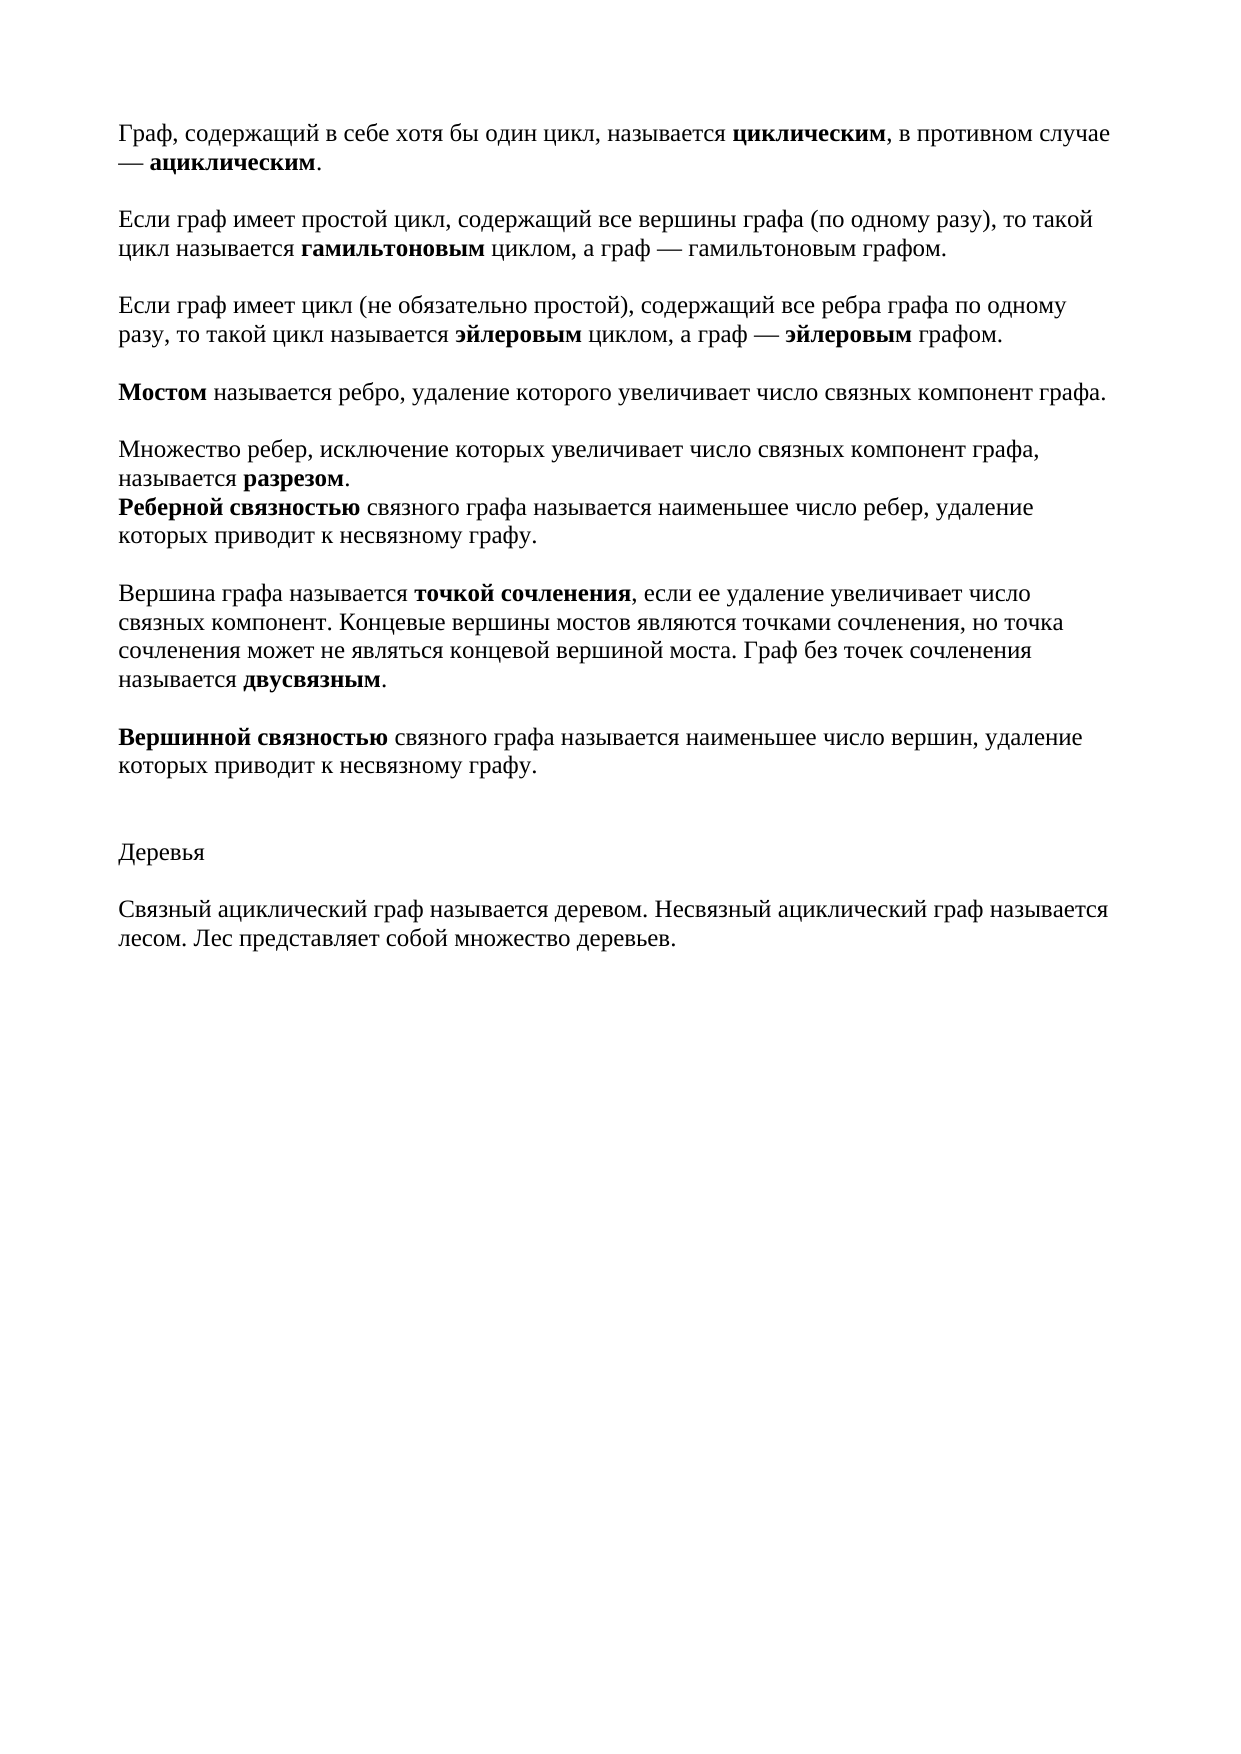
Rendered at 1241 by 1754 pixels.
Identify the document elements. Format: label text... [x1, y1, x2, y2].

text Вершина графа называется точкой сочленения, если ее удаление увеличивает число связных компонент. Концевые вершины мостов являются точками сочленения, но точка сочленения может не являться концевой вершиной моста. Граф без точек сочленения называется двусвязным. [118, 578, 1122, 693]
text Реберной связностью связного графа называется наименьшее число ребер, удаление которых приводит к несвязному графу. [118, 492, 1122, 549]
text Множество ребер, исключение которых увеличивает число связных компонент графа, называется разрезом. [118, 434, 1122, 492]
text Если граф имеет цикл (не обязательно простой), содержащий все ребра графа по одному разу, то такой цикл называется эйлеровым циклом, а граф — эйлеровым графом. [118, 291, 1122, 348]
text Мостом называется ребро, удаление которого увеличивает число связных компонент графа. [118, 377, 1122, 406]
text Граф, содержащий в себе хотя бы один цикл, называется циклическим, в противном случае — ациклическим. [118, 118, 1122, 176]
text Связный ациклический граф называется деревом. Несвязный ациклический граф называется лесом. Лес представляет собой множество деревьев. [118, 894, 1122, 952]
text Деревья [118, 837, 1122, 866]
text Если граф имеет простой цикл, содержащий все вершины графа (по одному разу), то такой цикл называется гамильтоновым циклом, а граф — гамильтоновым графом. [118, 204, 1122, 262]
text Вершинной связностью связного графа называется наименьшее число вершин, удаление которых приводит к несвязному графу. [118, 722, 1122, 779]
